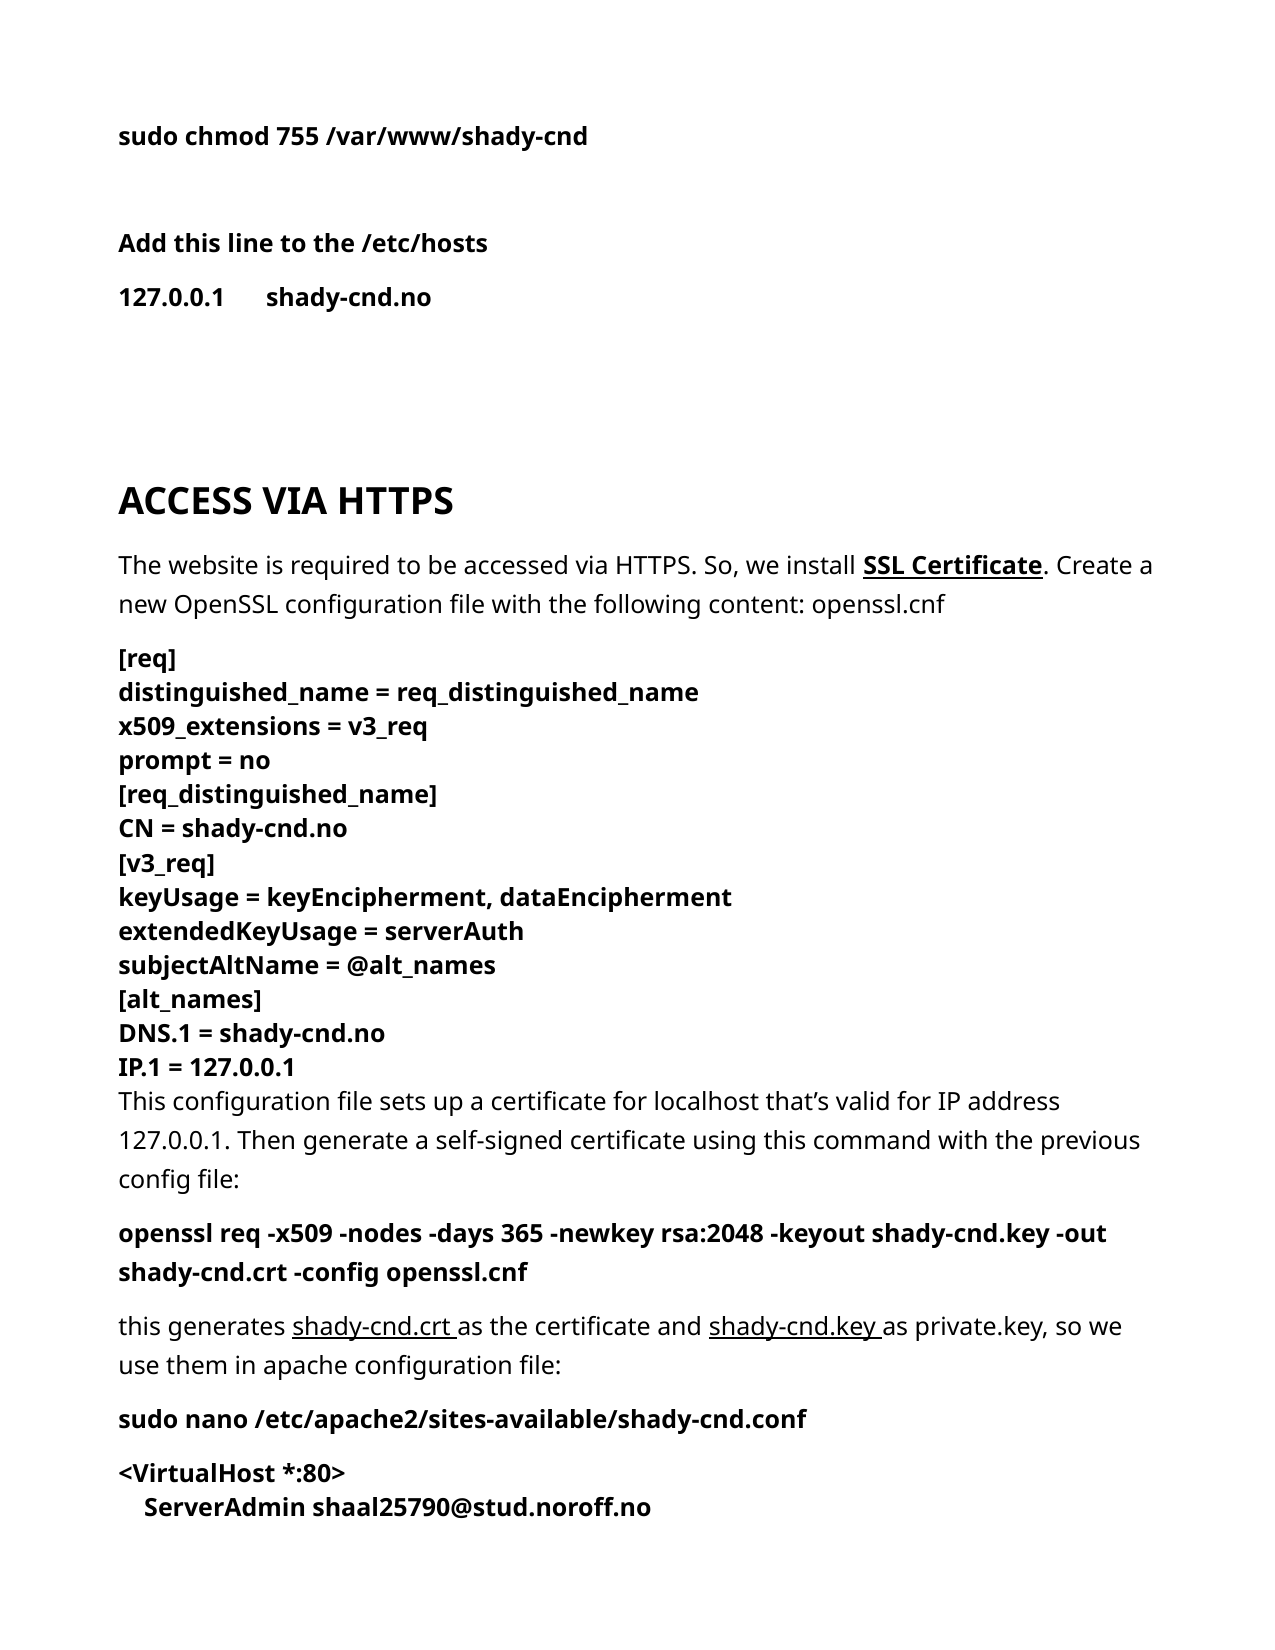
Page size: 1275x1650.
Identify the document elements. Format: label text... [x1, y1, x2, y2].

text this generates shady-cnd.crt as the certificate and shady-cnd.key as private.key, so we use them in apache configuration file: [118, 1309, 1157, 1382]
text Add this line to the /etc/hosts [118, 226, 1157, 260]
text DNS.1 = shady-cnd.no [118, 1016, 1157, 1049]
text [req] [118, 641, 1157, 675]
text The website is required to be accessed via HTTPS. So, we install SSL Certificate. Create a new OpenSSL configuration file with the following content: openssl.cnf [118, 548, 1157, 621]
text This configuration file sets up a certificate for localhost that’s valid for IP address 127.0.0.1. Then generate a self-signed certificate using this command with the previous config file: [118, 1084, 1157, 1196]
text [req_distinguished_name] [118, 777, 1157, 811]
text keyUsage = keyEncipherment, dataEncipherment [118, 879, 1157, 913]
text sudo chmod 755 /var/www/shady-cnd [118, 118, 1157, 152]
text <VirtualHost *:80> [118, 1455, 1157, 1489]
text CN = shady-cnd.no [118, 811, 1157, 845]
text distinguished_name = req_distinguished_name [118, 675, 1157, 709]
text prompt = no [118, 743, 1157, 777]
text IP.1 = 127.0.0.1 [118, 1049, 1157, 1084]
text 127.0.0.1 shady-cnd.no [118, 279, 1157, 313]
text extendedKeyUsage = serverAuth [118, 913, 1157, 947]
text [alt_names] [118, 981, 1157, 1016]
text subjectAltName = @alt_names [118, 947, 1157, 981]
text x509_extensions = v3_req [118, 709, 1157, 743]
text sudo nano /etc/apache2/sites-available/shady-cnd.conf [118, 1402, 1157, 1436]
text ACCESS VIA HTTPS [118, 475, 1157, 526]
text ServerAdmin shaal25790@stud.noroff.no [118, 1489, 1157, 1523]
text [v3_req] [118, 845, 1157, 879]
text openssl req -x509 -nodes -days 365 -newkey rsa:2048 -keyout shady-cnd.key -out shady-cnd.crt -config openssl.cnf [118, 1216, 1157, 1289]
